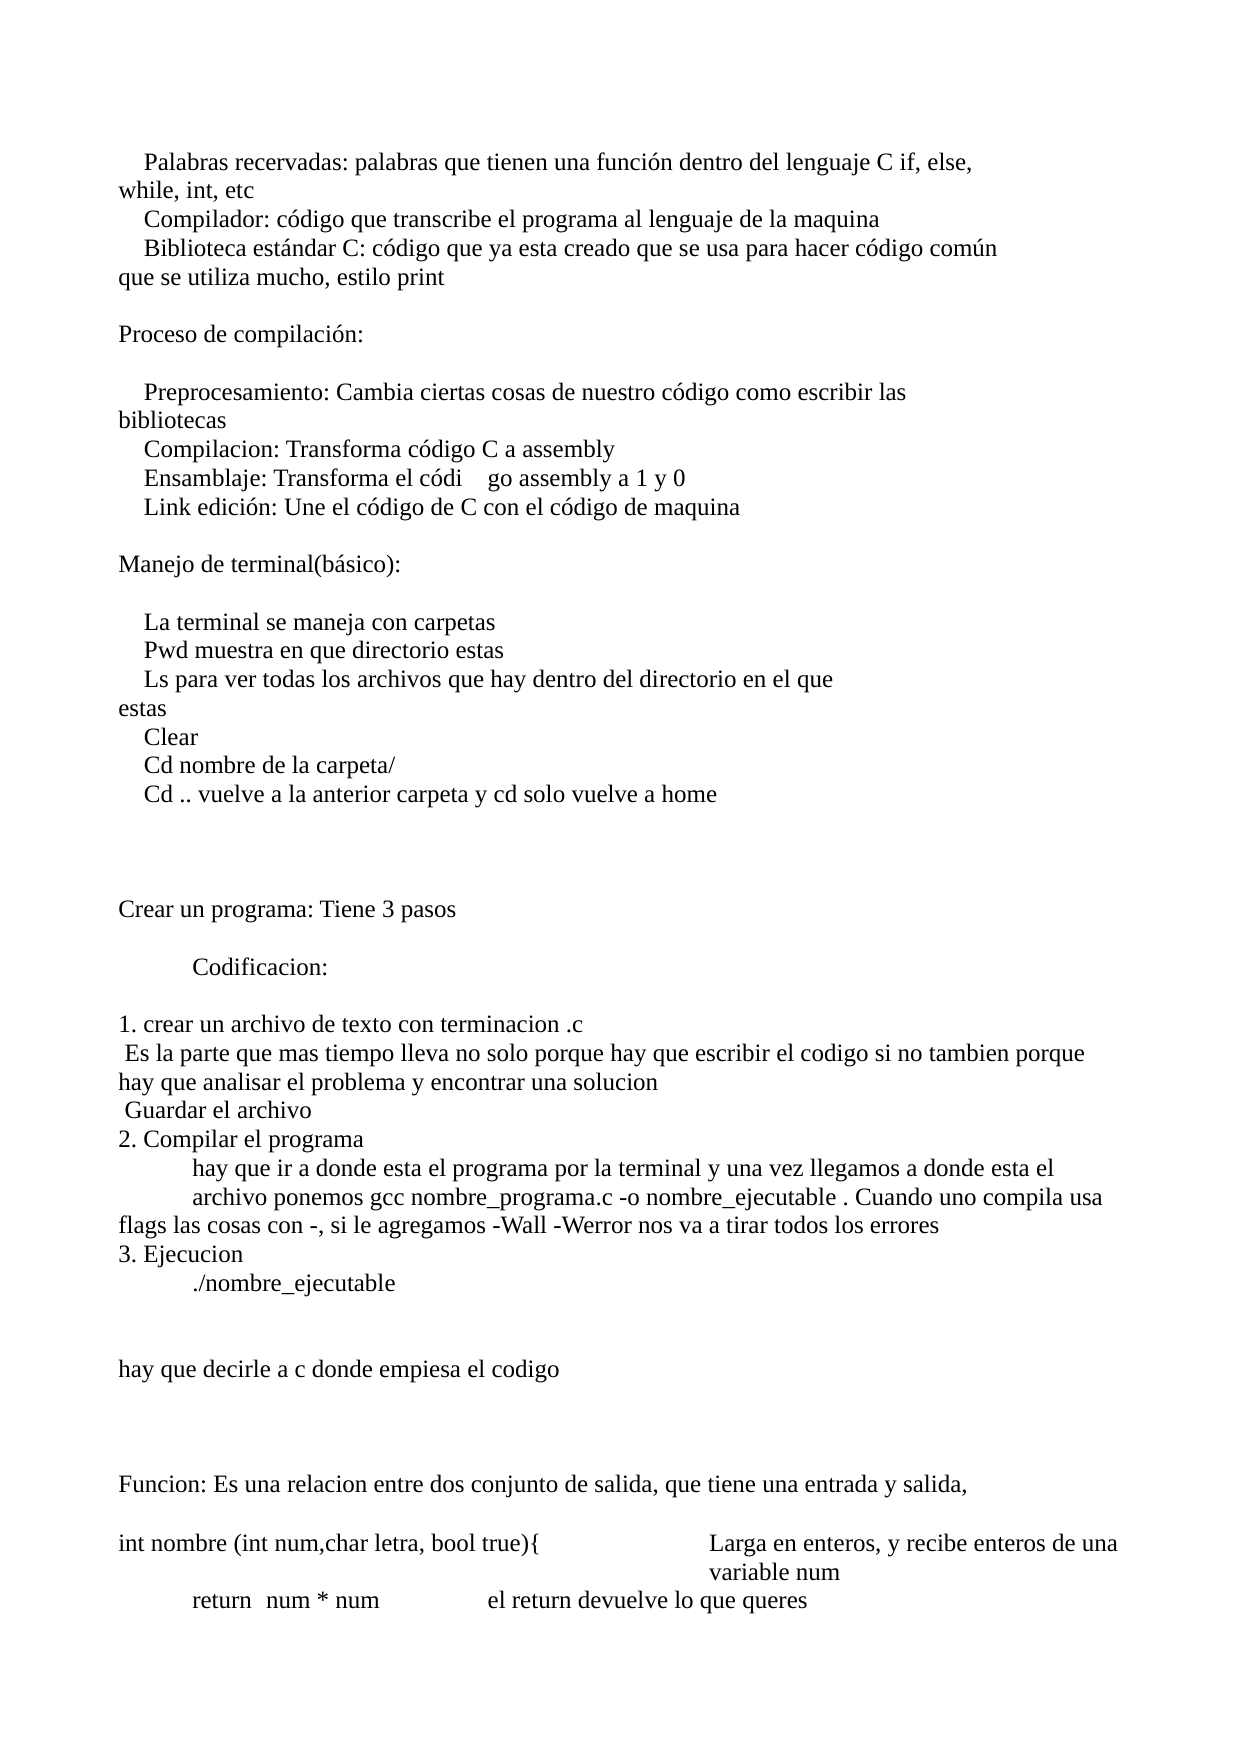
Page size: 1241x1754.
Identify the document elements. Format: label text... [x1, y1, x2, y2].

text  Cd .. vuelve a la anterior carpeta y cd solo vuelve a home [118, 779, 1122, 808]
text 1. crear un archivo de texto con terminacion .c [118, 1009, 1122, 1038]
text que se utiliza mucho, estilo print [118, 262, 1122, 291]
text while, int, etc [118, 176, 1122, 204]
text Es la parte que mas tiempo lleva no solo porque hay que escribir el codigo si no tambien porque hay que analisar el problema y encontrar una solucion [118, 1038, 1122, 1096]
text  Biblioteca estándar C: código que ya esta creado que se usa para hacer código común [118, 233, 1122, 262]
text int nombre (int num,char letra, bool true){ Larga en enteros, y recibe enteros de una variable num [118, 1528, 1122, 1585]
text Proceso de compilación: [118, 319, 1122, 348]
text  Cd nombre de la carpeta/ [118, 751, 1122, 779]
text 2. Compilar el programa [118, 1124, 1122, 1153]
text Codificacion: [118, 952, 1122, 981]
text  Ls para ver todas los archivos que hay dentro del directorio en el que [118, 664, 1122, 693]
text  Compilador: código que transcribe el programa al lenguaje de la maquina [118, 204, 1122, 233]
text hay que ir a donde esta el programa por la terminal y una vez llegamos a donde esta el archivo ponemos gcc nombre_programa.c -o nombre_ejecutable . Cuando uno compila usa flags las cosas con -, si le agregamos -Wall -Werror nos va a tirar todos los errores [118, 1153, 1122, 1239]
text estas [118, 693, 1122, 722]
text Funcion: Es una relacion entre dos conjunto de salida, que tiene una entrada y salida, [118, 1469, 1122, 1498]
text Manejo de terminal(básico): [118, 549, 1122, 578]
text  Ensamblaje: Transforma el códi go assembly a 1 y 0 [118, 463, 1122, 492]
text  Clear [118, 722, 1122, 751]
text  Compilacion: Transforma código C a assembly [118, 434, 1122, 463]
text  Preprocesamiento: Cambia ciertas cosas de nuestro código como escribir las [118, 377, 1122, 406]
text  Link edición: Une el código de C con el código de maquina [118, 492, 1122, 521]
text  Palabras recervadas: palabras que tienen una función dentro del lenguaje C if, else, [118, 147, 1122, 176]
text ./nombre_ejecutable [118, 1268, 1122, 1297]
text  La terminal se maneja con carpetas [118, 607, 1122, 636]
text hay que decirle a c donde empiesa el codigo [118, 1354, 1122, 1383]
text 3. Ejecucion [118, 1239, 1122, 1268]
text return num * num el return devuelve lo que queres [118, 1585, 1122, 1614]
text  Pwd muestra en que directorio estas [118, 636, 1122, 664]
text bibliotecas [118, 406, 1122, 434]
text Crear un programa: Tiene 3 pasos [118, 894, 1122, 923]
text Guardar el archivo [118, 1096, 1122, 1124]
